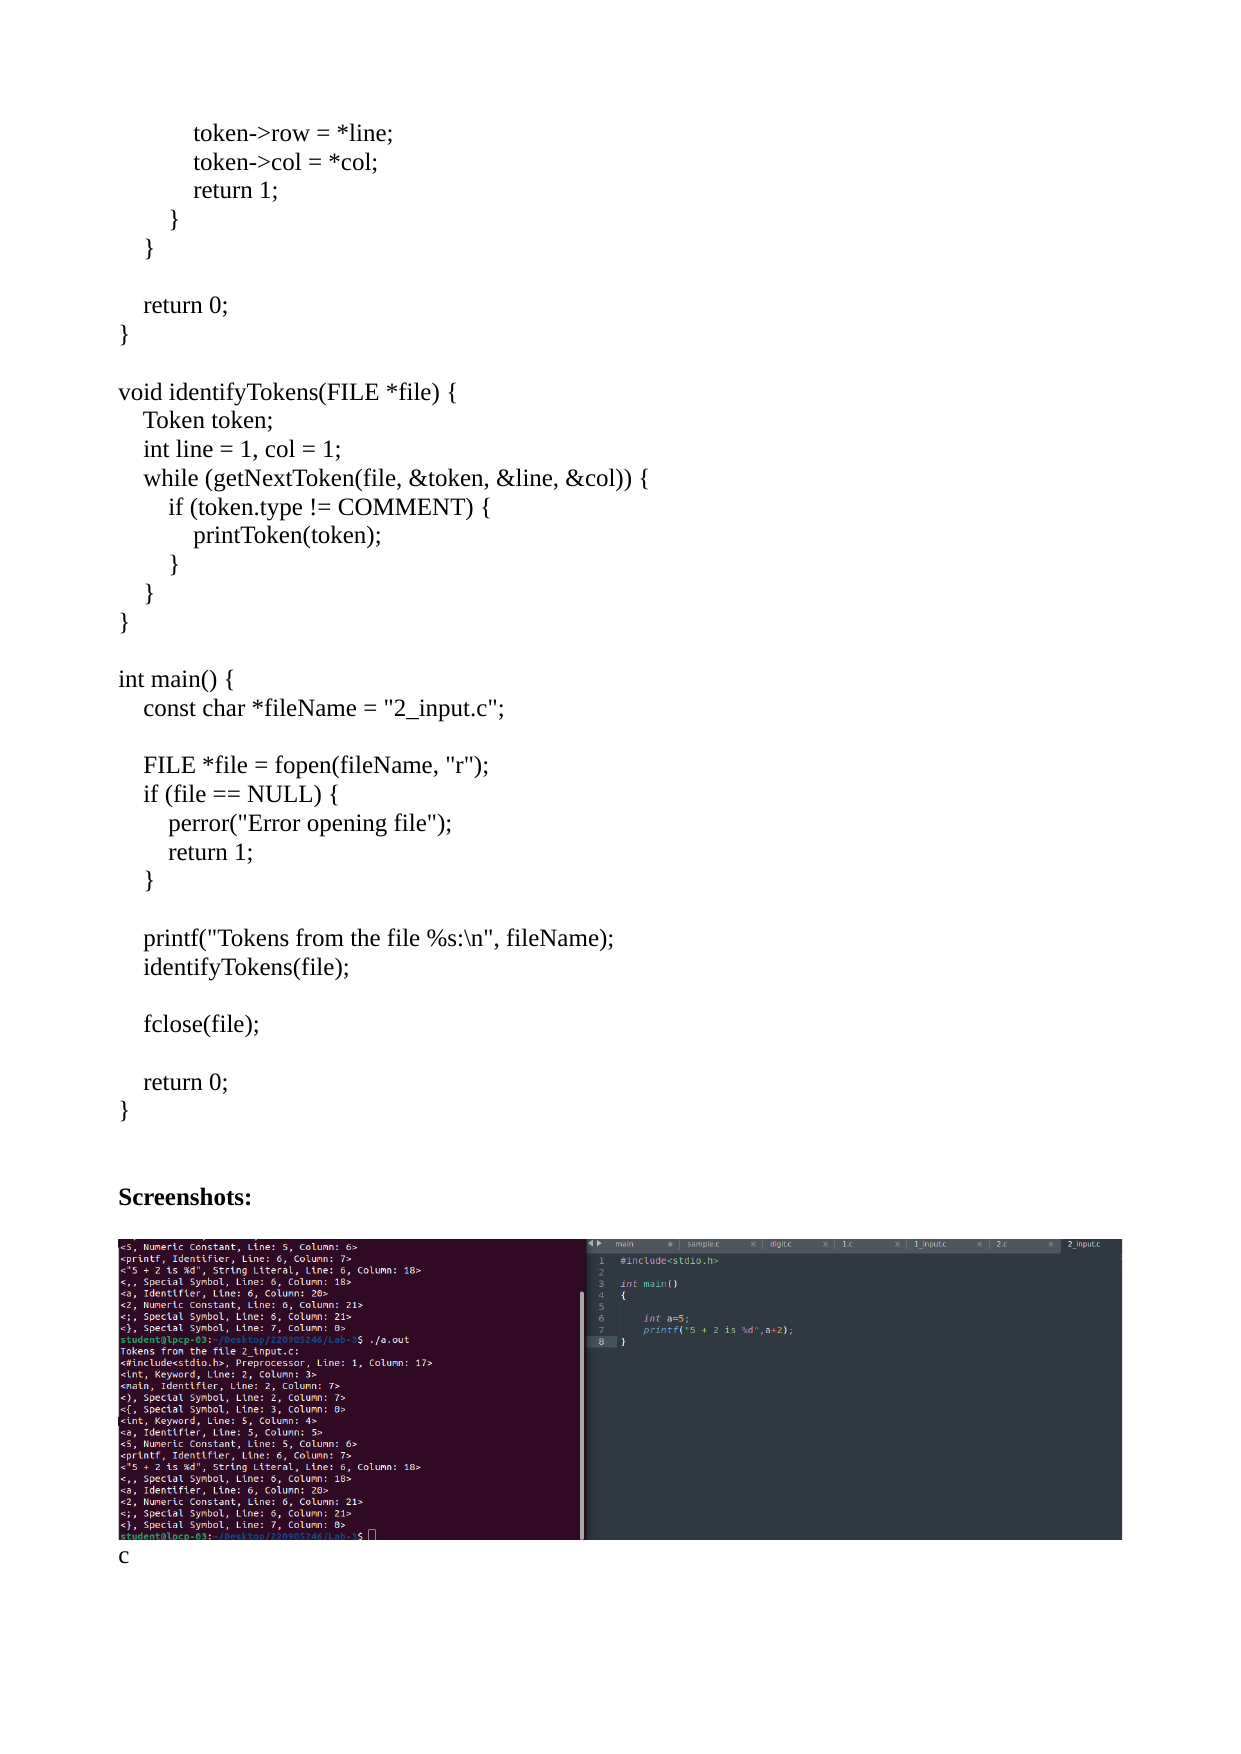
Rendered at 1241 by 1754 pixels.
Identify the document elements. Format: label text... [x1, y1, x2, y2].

text const char *fileName = "2_input.c"; [118, 693, 1122, 722]
text if (token.type != COMMENT) { [118, 492, 1122, 521]
text int main() { [118, 664, 1122, 693]
text token->col = *col; [118, 147, 1122, 176]
text c [118, 1540, 1122, 1569]
text printToken(token); [118, 521, 1122, 549]
text Token token; [118, 406, 1122, 434]
text void identifyTokens(FILE *file) { [118, 377, 1122, 406]
text perror("Error opening file"); [118, 808, 1122, 837]
text if (file == NULL) { [118, 779, 1122, 808]
text FILE *file = fopen(fileName, "r"); [118, 751, 1122, 779]
text } [118, 549, 1122, 578]
text int line = 1, col = 1; [118, 434, 1122, 463]
text } [118, 578, 1122, 607]
text while (getNextToken(file, &token, &line, &col)) { [118, 463, 1122, 492]
text } [118, 1096, 1122, 1124]
text identifyTokens(file); [118, 952, 1122, 981]
text } [118, 866, 1122, 894]
text token->row = *line; [118, 118, 1122, 147]
text return 0; [118, 291, 1122, 319]
picture [118, 1239, 1123, 1540]
text Screenshots: [118, 1182, 1122, 1211]
text fclose(file); [118, 1009, 1122, 1038]
text } [118, 233, 1122, 262]
text } [118, 607, 1122, 636]
text return 1; [118, 837, 1122, 866]
text printf("Tokens from the file %s:\n", fileName); [118, 923, 1122, 952]
text return 1; [118, 176, 1122, 204]
text } [118, 319, 1122, 348]
text } [118, 204, 1122, 233]
text return 0; [118, 1067, 1122, 1096]
